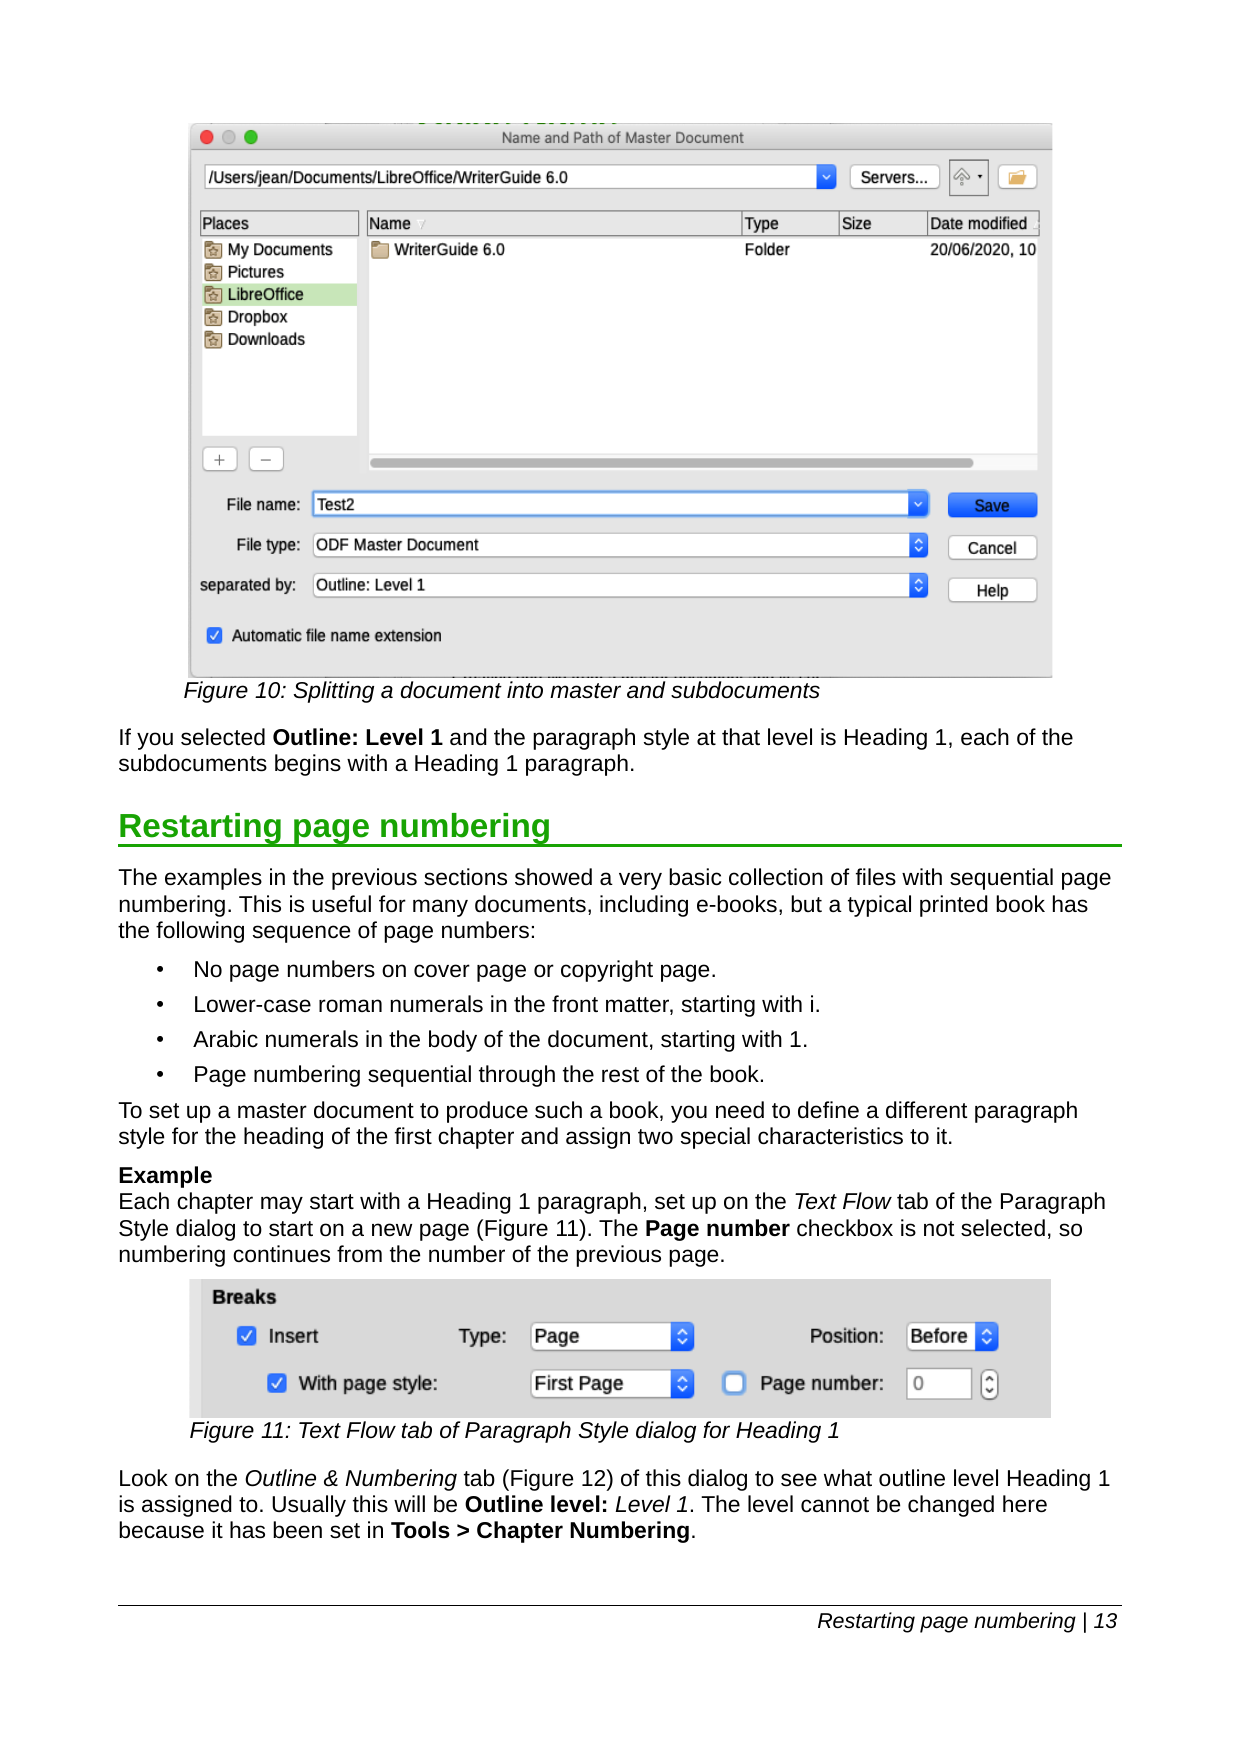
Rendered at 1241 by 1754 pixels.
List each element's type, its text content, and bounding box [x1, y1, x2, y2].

picture [189, 1279, 1051, 1418]
text If you selected Outline: Level 1 and the paragraph style at that level is Heading 1, each of the subdocuments begins with a Heading 1 paragraph. [118, 724, 1122, 777]
list Lower-case roman numerals in the front matter, starting with i. [156, 991, 1122, 1017]
text Each chapter may start with a Heading 1 paragraph, set up on the Text Flow tab of the Paragraph Style dialog to start on a new page (Figure 11). The Page number checkbox is not selected, so numbering continues from the number of the previous page. [118, 1188, 1122, 1267]
list No page numbers on cover page or copyright page. [156, 956, 1122, 982]
text Figure 10: Splitting a document into master and subdocuments [183, 118, 1057, 704]
text To set up a master document to produce such a book, you need to define a different paragraph style for the heading of the first chapter and assign two special characteristics to it. [118, 1097, 1122, 1149]
text Look on the Outline & Numbering tab (Figure 12) of this dialog to see what outline level Heading 1 is assigned to. Usually this will be Outline level: Level 1. The level cannot be changed here because it has been set in Tools > Chapter Numbering. [118, 1464, 1122, 1543]
list The examples in the previous sections showed a very basic collection of files with sequential page numbering. This is useful for many documents, including e-books, but a typical printed book has the following sequence of page numbers: [118, 864, 1122, 943]
text Example [118, 1162, 1122, 1188]
text Figure 11: Text Flow tab of Paragraph Style dialog for Heading 1 [189, 1418, 1051, 1444]
list Page numbering sequential through the rest of the book. [156, 1061, 1122, 1088]
subtitle Restarting page numbering [118, 806, 1122, 844]
list Arabic numerals in the body of the document, starting with 1. [156, 1026, 1122, 1053]
picture [188, 123, 1053, 678]
